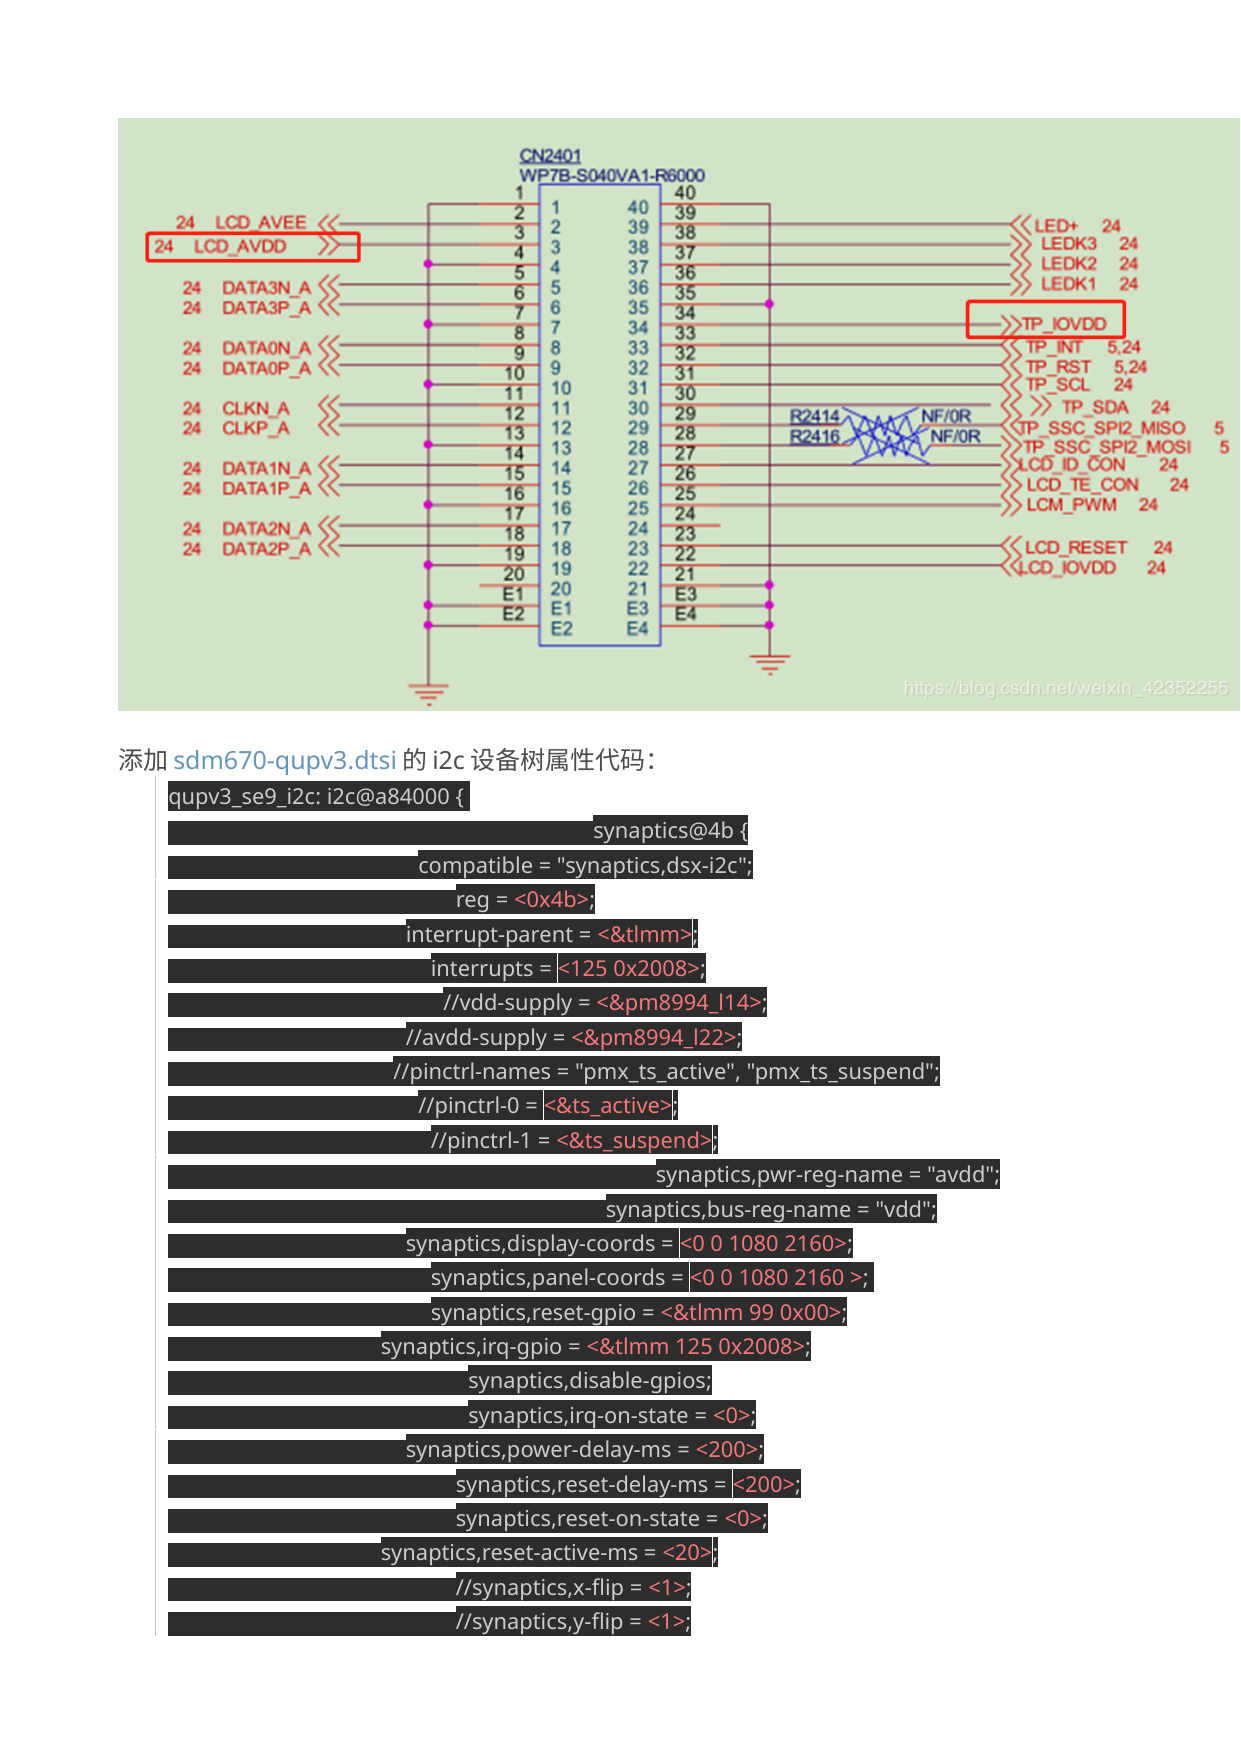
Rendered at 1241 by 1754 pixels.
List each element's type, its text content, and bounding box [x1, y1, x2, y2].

text //vdd-supply = <&pm8994_l14>; [156, 983, 1122, 1017]
text [118, 1086, 155, 1120]
text synaptics@4b { [156, 811, 1122, 845]
text //synaptics,x-flip = <1>; [156, 1567, 1122, 1601]
text [118, 1498, 155, 1533]
text [118, 1429, 155, 1464]
text synaptics,pwr-reg-name = "avdd"; [156, 1154, 1122, 1189]
text reg = <0x4b>; [156, 879, 1122, 914]
text [118, 1051, 155, 1086]
text interrupt-parent = <&tlmm>; [156, 914, 1122, 948]
text [118, 1258, 155, 1292]
text synaptics,disable-gpios; [156, 1361, 1122, 1395]
text [118, 948, 155, 983]
text [118, 1361, 155, 1395]
text [118, 1533, 155, 1567]
text [118, 879, 155, 914]
text [118, 1395, 155, 1429]
text synaptics,panel-coords = <0 0 1080 2160 >; [156, 1258, 1122, 1292]
text synaptics,reset-delay-ms = <200>; [156, 1464, 1122, 1498]
text [118, 1120, 155, 1154]
text //synaptics,y-flip = <1>; [156, 1601, 1122, 1636]
text [118, 1189, 155, 1223]
text synaptics,reset-gpio = <&tlmm 99 0x00>; [156, 1292, 1122, 1326]
text //pinctrl-names = "pmx_ts_active", "pmx_ts_suspend"; [156, 1051, 1122, 1086]
text [118, 1292, 155, 1326]
text [118, 1601, 155, 1636]
text [118, 811, 155, 845]
text [118, 1154, 155, 1189]
text [118, 1223, 155, 1258]
text //pinctrl-1 = <&ts_suspend>; [156, 1120, 1122, 1154]
text qupv3_se9_i2c: i2c@a84000 { [156, 776, 1122, 811]
text interrupts = <125 0x2008>; [156, 948, 1122, 983]
text [118, 845, 155, 879]
text 添加sdm670-qupv3.dtsi的i2c设备树属性代码： [118, 736, 1122, 776]
text //pinctrl-0 = <&ts_active>; [156, 1086, 1122, 1120]
text compatible = "synaptics,dsx-i2c"; [156, 845, 1122, 879]
text synaptics,irq-on-state = <0>; [156, 1395, 1122, 1429]
text [118, 1464, 155, 1498]
text [118, 983, 155, 1017]
text [118, 1567, 155, 1601]
text synaptics,irq-gpio = <&tlmm 125 0x2008>; [156, 1326, 1122, 1361]
text [118, 914, 155, 948]
text [118, 1326, 155, 1361]
text //avdd-supply = <&pm8994_l22>; [156, 1017, 1122, 1051]
text synaptics,bus-reg-name = "vdd"; [156, 1189, 1122, 1223]
text synaptics,power-delay-ms = <200>; [156, 1429, 1122, 1464]
text synaptics,reset-on-state = <0>; [156, 1498, 1122, 1533]
text synaptics,reset-active-ms = <20>; [156, 1533, 1122, 1567]
text [118, 776, 155, 811]
text synaptics,display-coords = <0 0 1080 2160>; [156, 1223, 1122, 1258]
picture [118, 118, 1241, 711]
text [118, 1017, 155, 1051]
